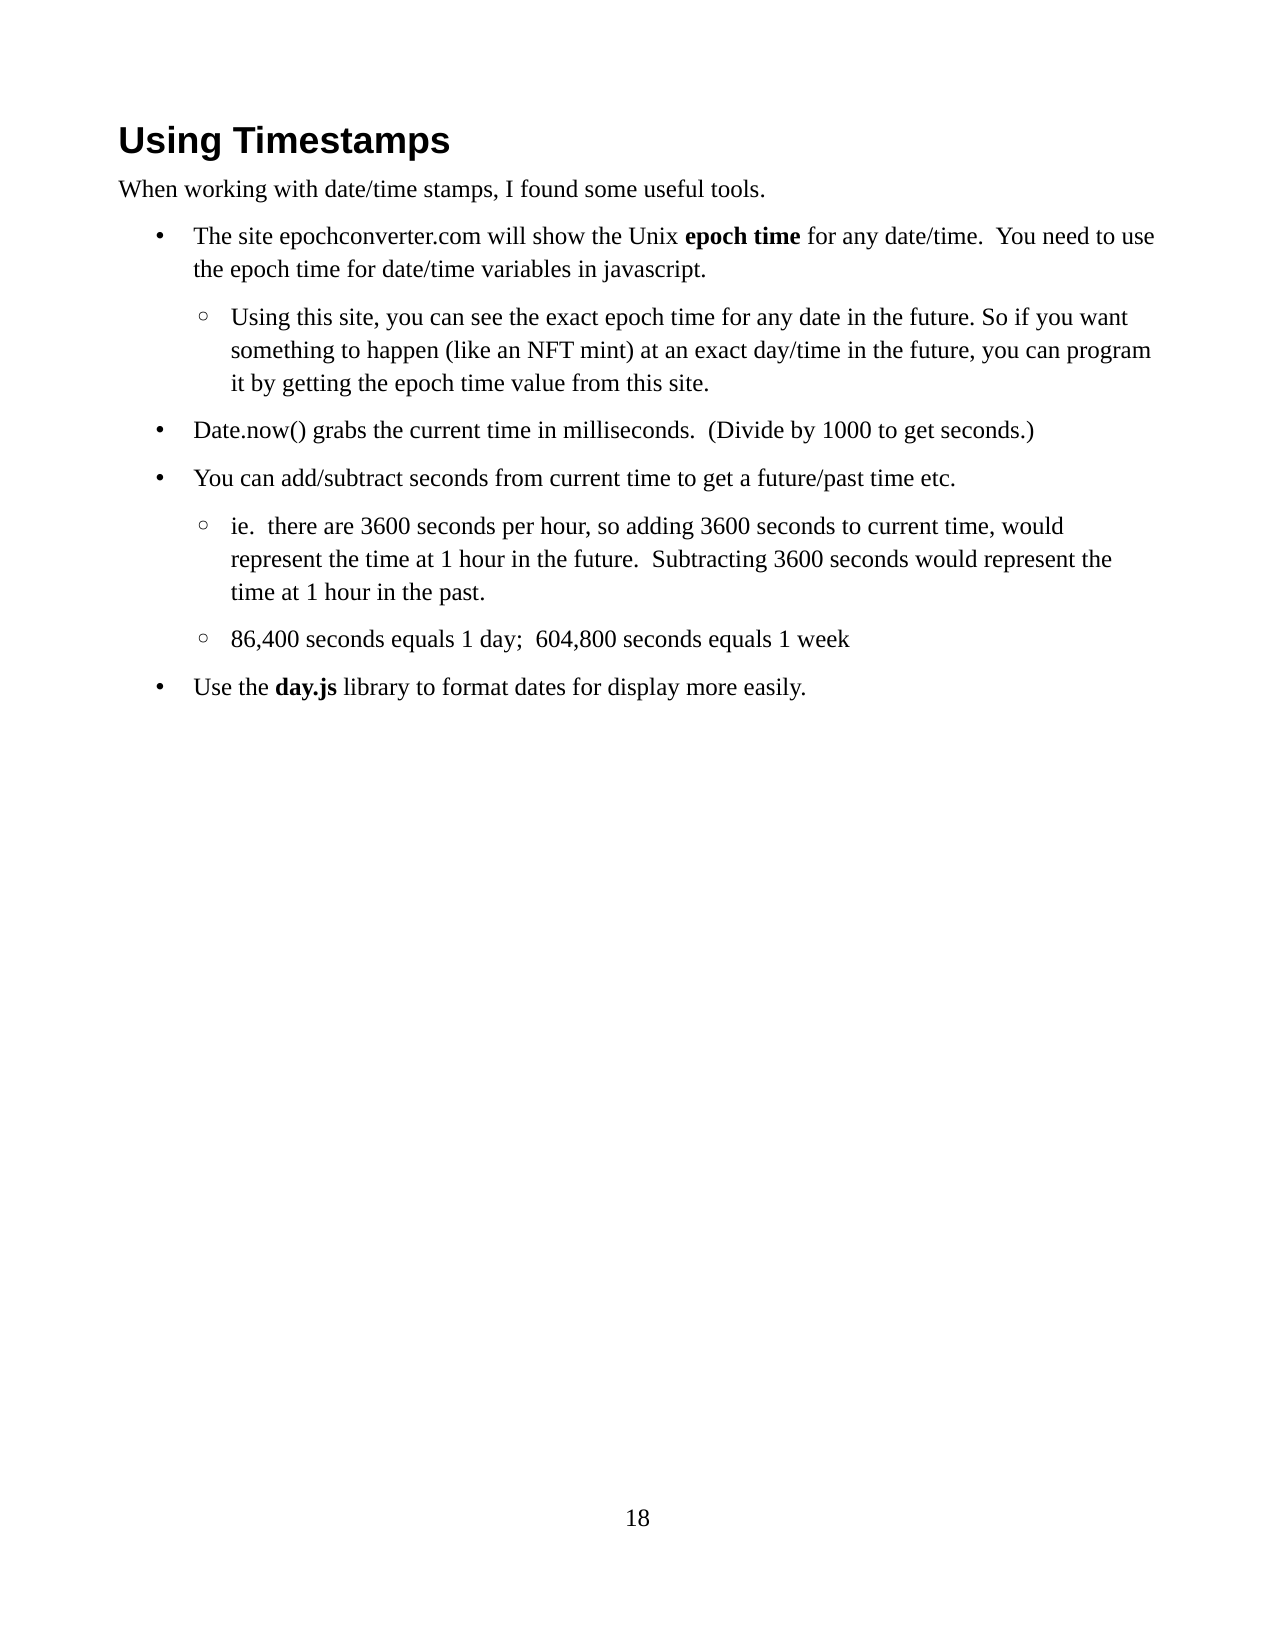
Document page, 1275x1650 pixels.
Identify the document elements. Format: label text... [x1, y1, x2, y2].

list You can add/subtract seconds from current time to get a future/past time etc. [156, 463, 1157, 492]
list The site epochconverter.com will show the Unix epoch time for any date/time. You need to use the epoch time for date/time variables in javascript. [156, 221, 1157, 283]
list Date.now() grabs the current time in milliseconds. (Divide by 1000 to get seconds.) [156, 416, 1157, 444]
list ie. there are 3600 seconds per hour, so adding 3600 seconds to current time, would represent the time at 1 hour in the future. Subtracting 3600 seconds would represent the time at 1 hour in the past. [193, 511, 1157, 606]
list Use the day.js library to format dates for display more easily. [156, 672, 1157, 701]
subtitle Using Timestamps [118, 118, 1157, 161]
text When working with date/time stamps, I found some useful tools. [118, 174, 1157, 202]
list 86,400 seconds equals 1 day; 604,800 seconds equals 1 week [193, 624, 1157, 653]
list Using this site, you can see the exact epoch time for any date in the future. So if you want something to happen (like an NFT mint) at an exact day/time in the future, you can program it by getting the epoch time value from this site. [193, 302, 1157, 397]
